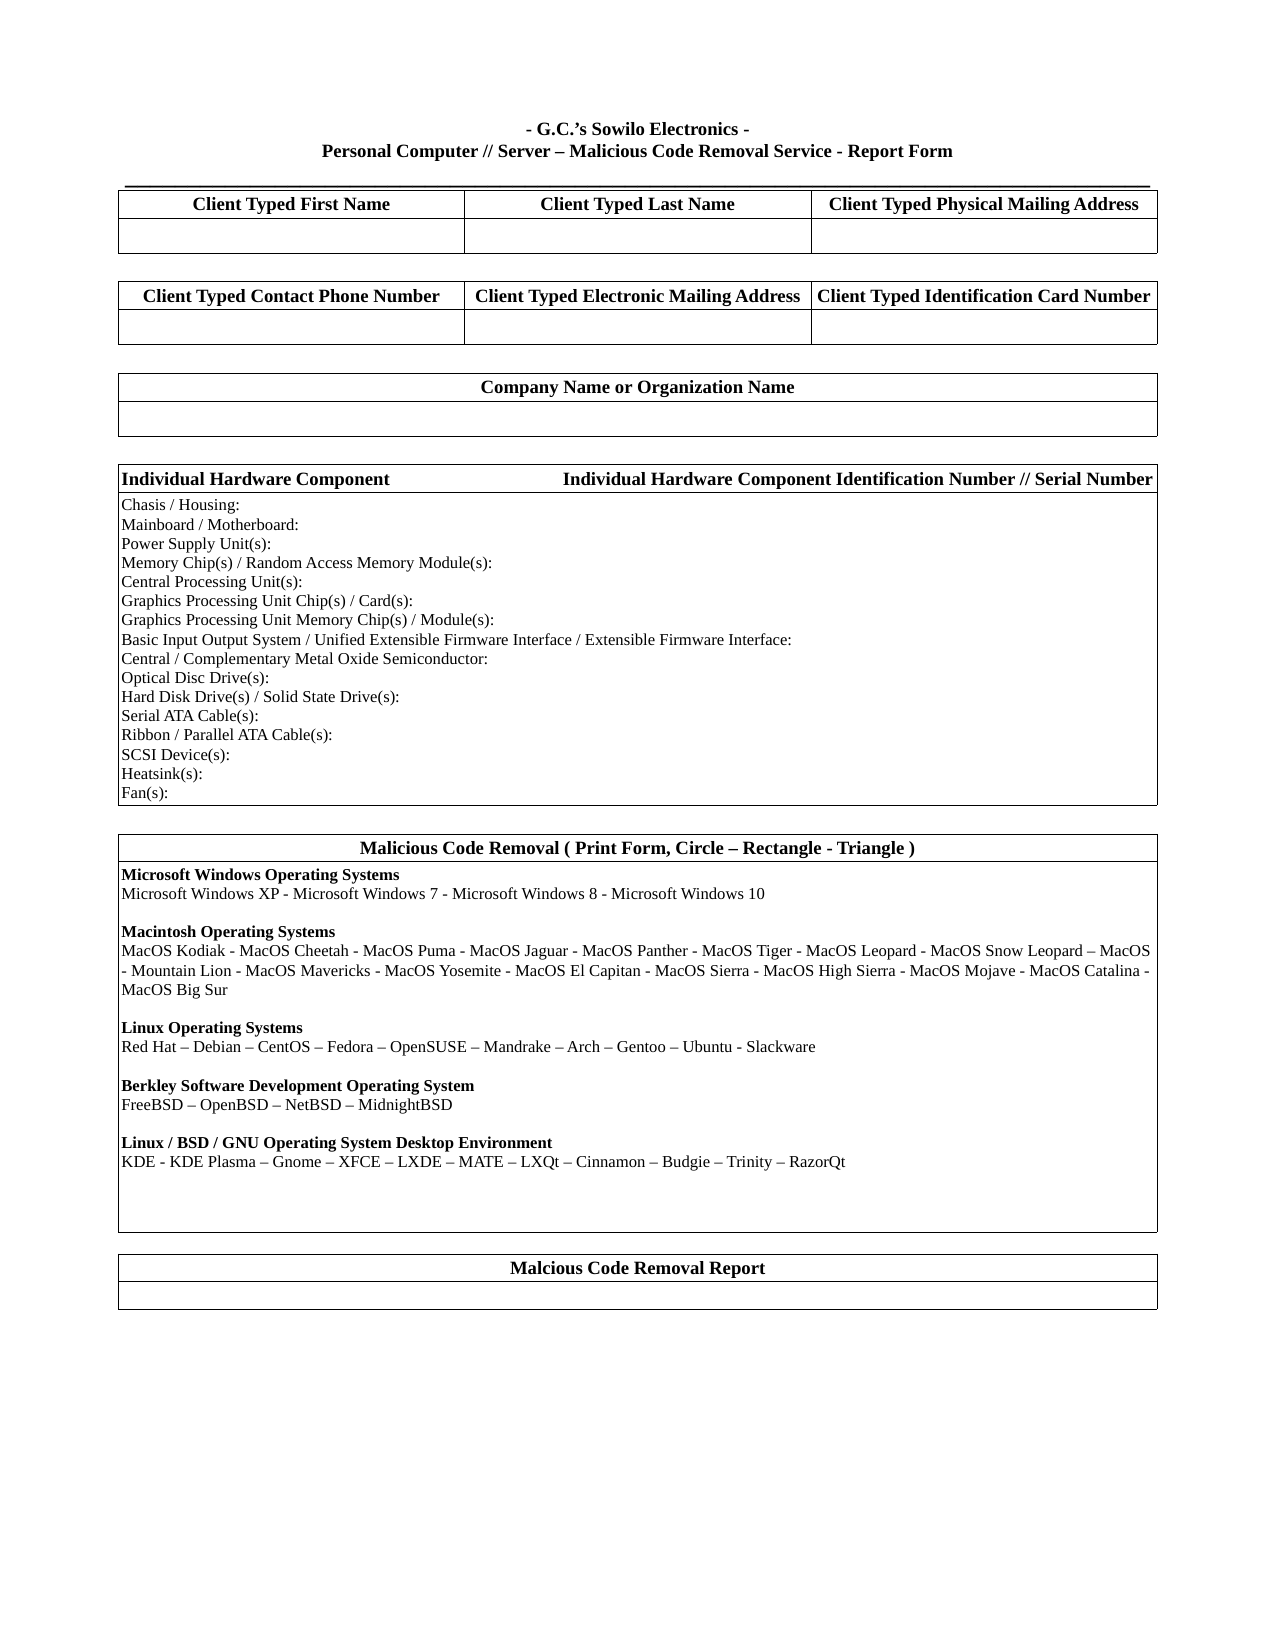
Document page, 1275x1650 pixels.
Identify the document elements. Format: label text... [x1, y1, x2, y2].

text __________________________________________________________________________________ [118, 161, 1157, 190]
text Personal Computer // Server – Malicious Code Removal Service - Report Form [118, 140, 1157, 161]
table_cell [465, 219, 811, 253]
table_cell Microsoft Windows Operating Systems Microsoft Windows XP - Microsoft Windows 7 - Microsoft Windows 8 - Microsoft Windows 10 Macintosh Operating Systems MacOS Kodiak - MacOS Cheetah - MacOS Puma - MacOS Jaguar - MacOS Panther - MacOS Tiger - MacOS Leopard - MacOS Snow Leopard – MacOS - Mountain Lion - MacOS Mavericks - MacOS Yosemite - MacOS El Capitan - MacOS Sierra - MacOS High Sierra - MacOS Mojave - MacOS Catalina - MacOS Big Sur Linux Operating Systems Red Hat – Debian – CentOS – Fedora – OpenSUSE – Mandrake – Arch – Gentoo – Ubuntu - Slackware Berkley Software Development Operating System FreeBSD – OpenBSD – NetBSD – MidnightBSD Linux / BSD / GNU Operating System Desktop Environment KDE - KDE Plasma – Gnome – XFCE – LXDE – MATE – LXQt – Cinnamon – Budgie – Trinity – RazorQt [119, 862, 1157, 1232]
table_header Individual Hardware Component Individual Hardware Component Identification Number // Serial Number [119, 465, 1157, 492]
table_cell Chasis / Housing: Mainboard / Motherboard: Power Supply Unit(s): Memory Chip(s) / Random Access Memory Module(s): Central Processing Unit(s): Graphics Processing Unit Chip(s) / Card(s): Graphics Processing Unit Memory Chip(s) / Module(s): Basic Input Output System / Unified Extensible Firmware Interface / Extensible Firmware Interface: Central / Complementary Metal Oxide Semiconductor: Optical Disc Drive(s): Hard Disk Drive(s) / Solid State Drive(s): Serial ATA Cable(s): Ribbon / Parallel ATA Cable(s): SCSI Device(s): Heatsink(s): Fan(s): [119, 493, 1157, 805]
table_header Client Typed Last Name [465, 191, 811, 218]
table_header Malcious Code Removal Report [119, 1255, 1157, 1281]
table_cell [119, 402, 1157, 436]
table_cell [812, 219, 1157, 253]
table_cell [465, 310, 811, 344]
table_header Client Typed Physical Mailing Address [812, 191, 1157, 218]
table_header Client Typed Electronic Mailing Address [465, 282, 811, 309]
table_header Company Name or Organization Name [119, 374, 1157, 401]
table_cell [119, 1282, 1157, 1309]
table_cell [812, 310, 1157, 344]
table_header Client Typed Contact Phone Number [119, 282, 464, 309]
table_header Malicious Code Removal ( Print Form, Circle – Rectangle - Triangle ) [119, 835, 1157, 861]
table_cell [119, 219, 464, 253]
table_cell [119, 310, 464, 344]
table_header Client Typed Identification Card Number [812, 282, 1157, 309]
text - G.C.’s Sowilo Electronics - [118, 118, 1157, 140]
table_header Client Typed First Name [119, 191, 464, 218]
